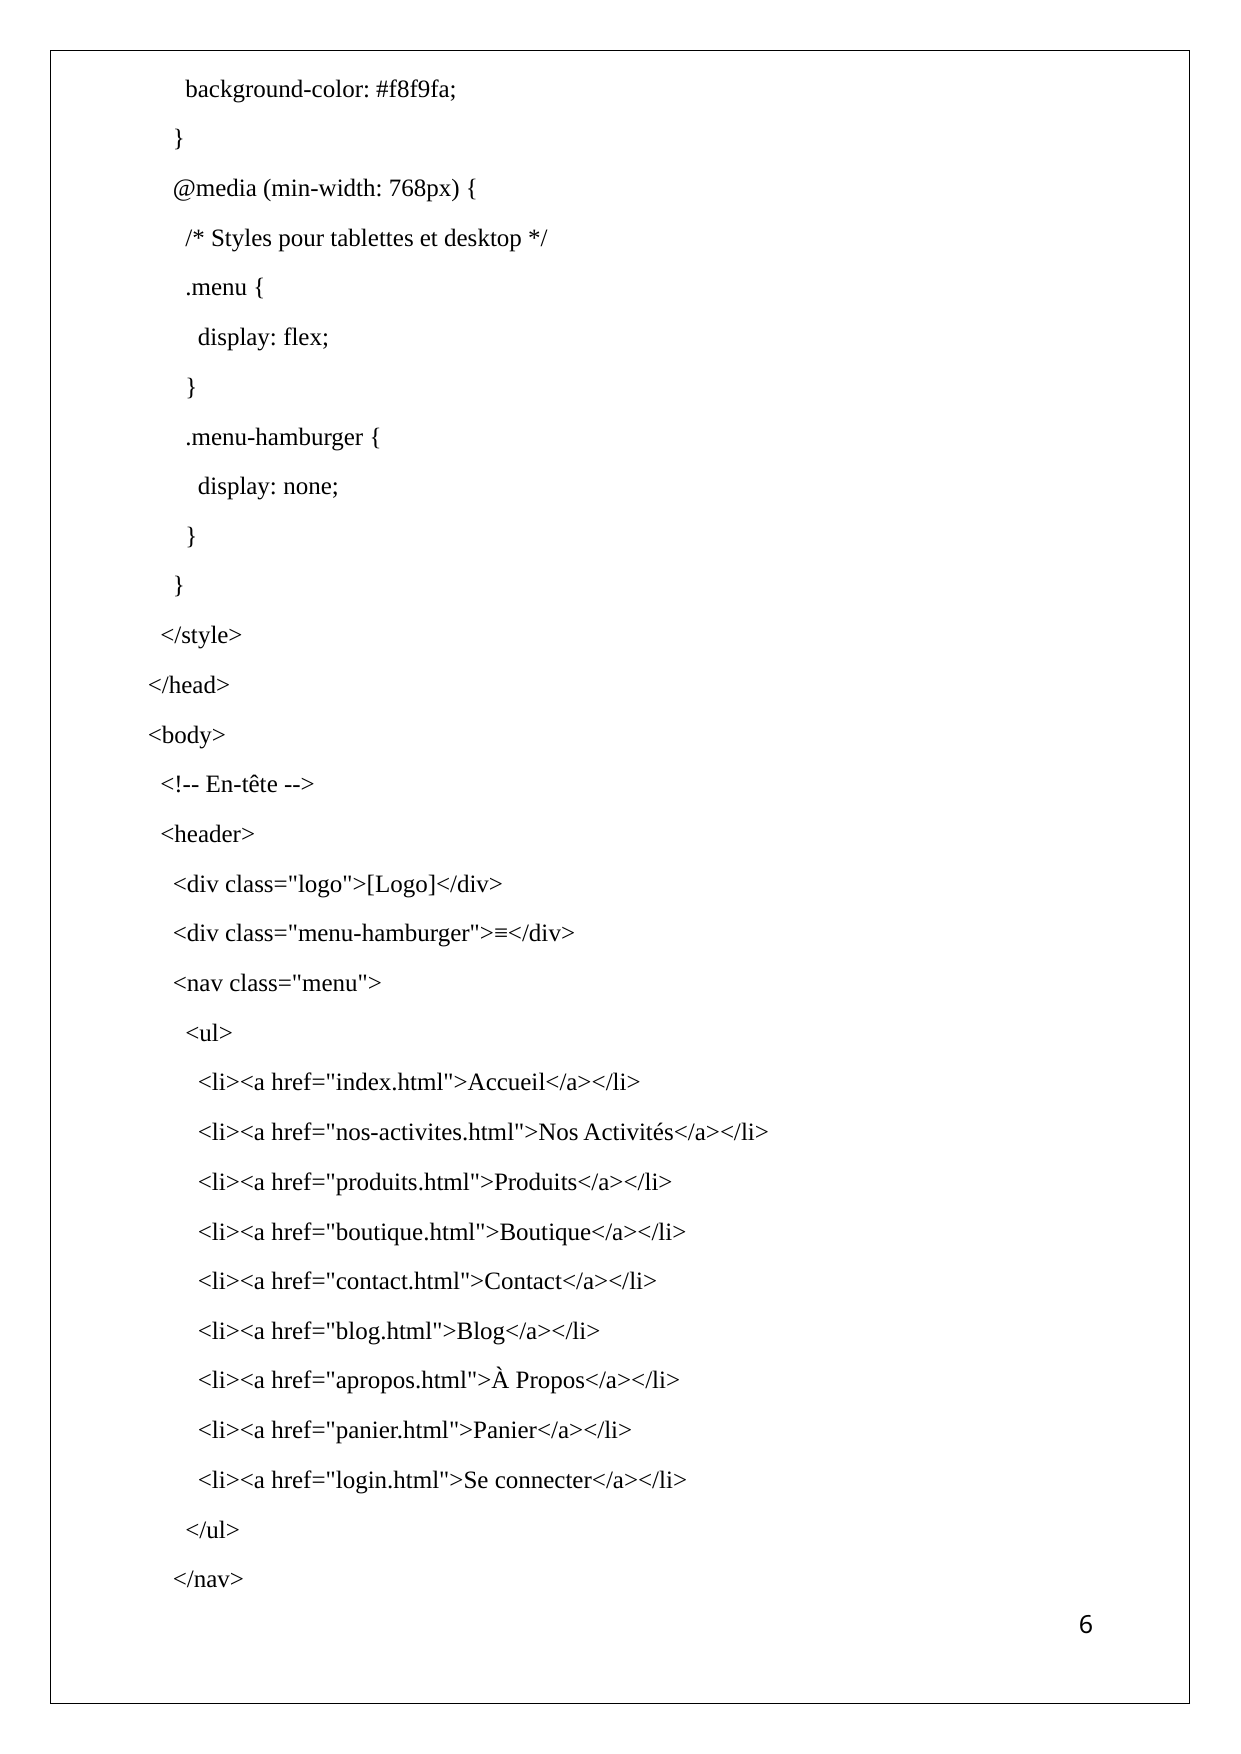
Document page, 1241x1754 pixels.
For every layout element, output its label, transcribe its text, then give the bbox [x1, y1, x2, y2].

text <div class="logo">[Logo]</div> [148, 869, 1093, 897]
text <ul> [148, 1018, 1093, 1047]
text <nav class="menu"> [148, 968, 1093, 997]
text } [148, 521, 1093, 550]
text <li><a href="contact.html">Contact</a></li> [148, 1266, 1093, 1295]
text <li><a href="boutique.html">Boutique</a></li> [148, 1217, 1093, 1245]
text <div class="menu-hamburger">≡</div> [148, 918, 1093, 947]
text <li><a href="login.html">Se connecter</a></li> [148, 1465, 1093, 1494]
text .menu-hamburger { [148, 422, 1093, 450]
text } [148, 372, 1093, 401]
text </style> [148, 620, 1093, 649]
text <!-- En-tête --> [148, 769, 1093, 798]
text display: flex; [148, 322, 1093, 351]
text <li><a href="nos-activites.html">Nos Activités</a></li> [148, 1117, 1093, 1146]
text background-color: #f8f9fa; [148, 74, 1093, 102]
text /* Styles pour tablettes et desktop */ [148, 223, 1093, 252]
text <body> [148, 720, 1093, 748]
text display: none; [148, 471, 1093, 500]
text } [148, 123, 1093, 152]
text @media (min-width: 768px) { [148, 173, 1093, 202]
text <li><a href="apropos.html">À Propos</a></li> [148, 1366, 1093, 1394]
text </nav> [148, 1564, 1093, 1593]
text <li><a href="panier.html">Panier</a></li> [148, 1415, 1093, 1444]
text <li><a href="blog.html">Blog</a></li> [148, 1316, 1093, 1345]
text </head> [148, 670, 1093, 699]
text </ul> [148, 1515, 1093, 1543]
text <li><a href="produits.html">Produits</a></li> [148, 1167, 1093, 1196]
text } [148, 571, 1093, 599]
text <header> [148, 819, 1093, 848]
text .menu { [148, 272, 1093, 301]
text <li><a href="index.html">Accueil</a></li> [148, 1067, 1093, 1096]
